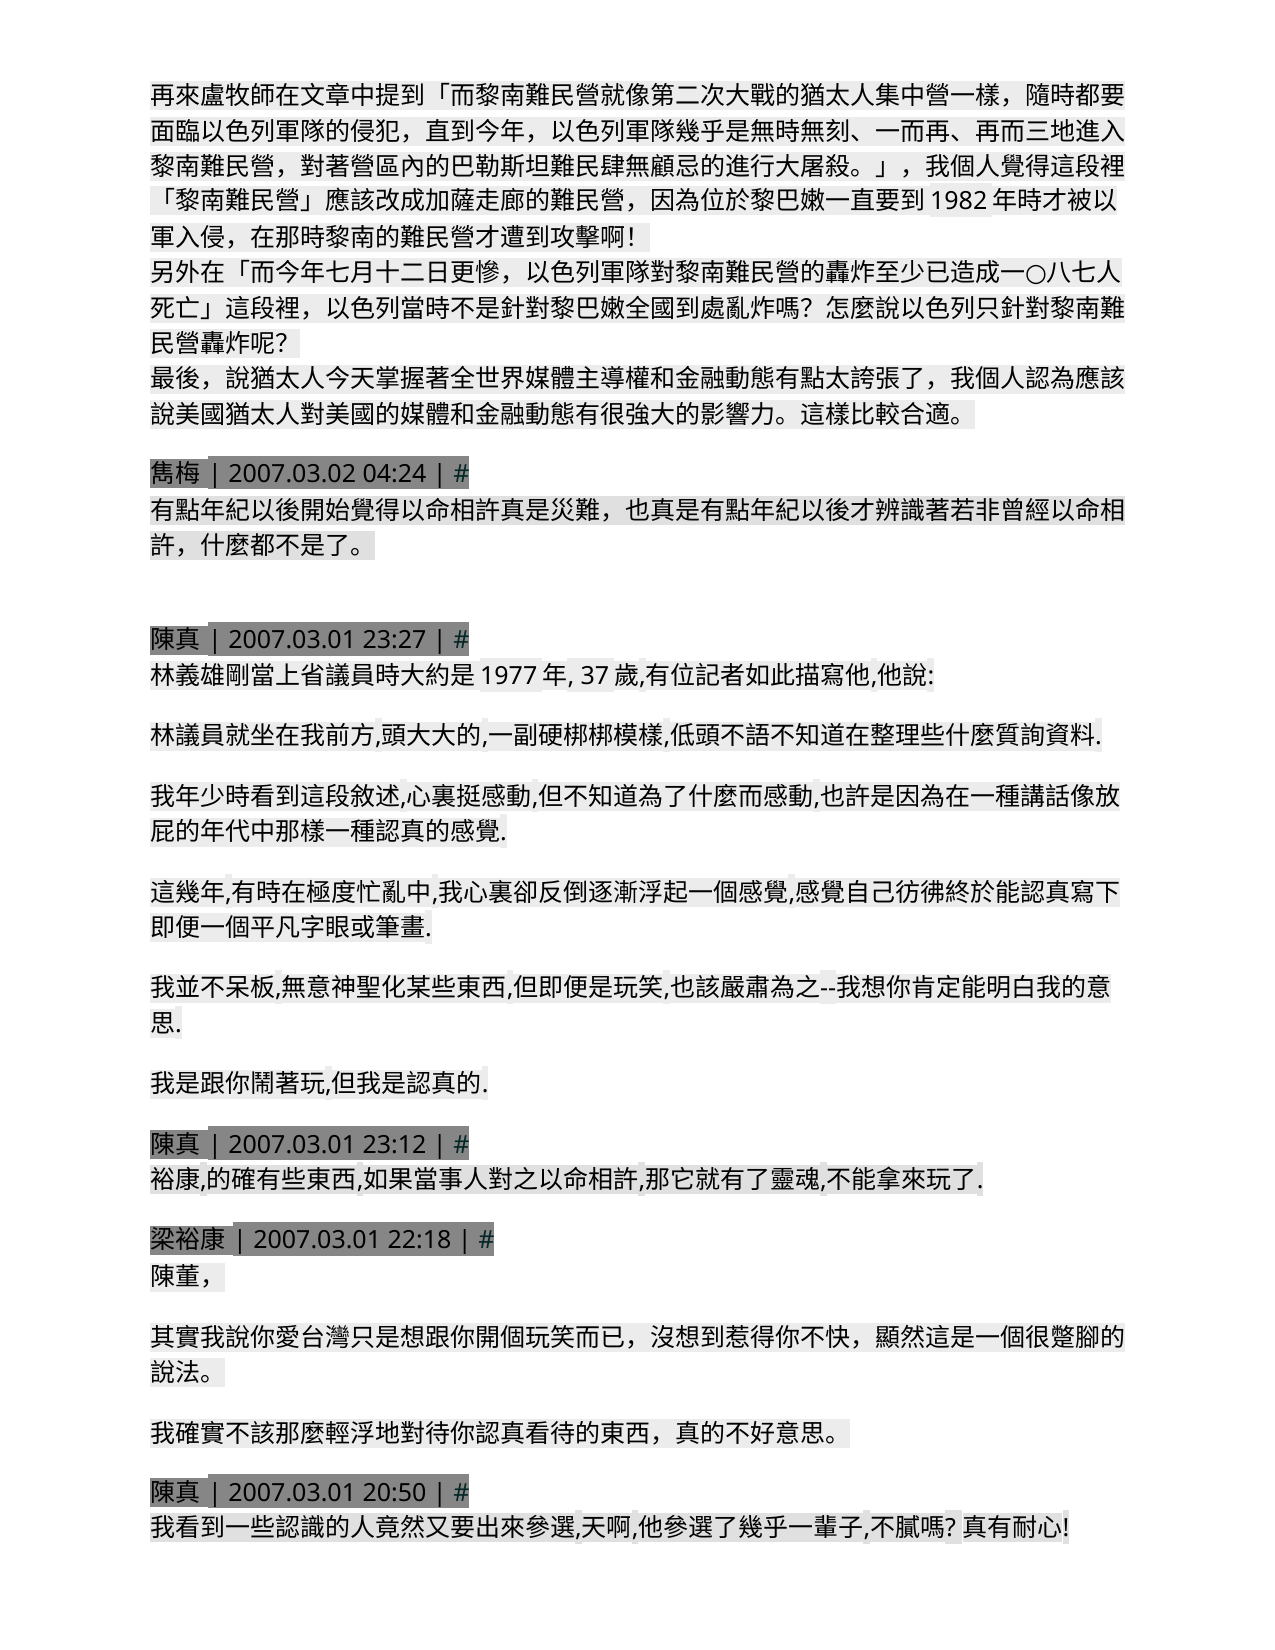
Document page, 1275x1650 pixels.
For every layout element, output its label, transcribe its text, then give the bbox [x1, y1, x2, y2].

text 我是跟你鬧著玩,但我是認真的. [150, 1064, 1125, 1100]
text 陳真 | 2007.03.01 23:12 | # [150, 1125, 1125, 1160]
text 裕康,的確有些東西,如果當事人對之以命相許,那它就有了靈魂,不能拿來玩了. [150, 1160, 1125, 1196]
text 我年少時看到這段敘述,心裏挺感動,但不知道為了什麼而感動,也許是因為在一種講話像放屁的年代中那樣一種認真的感覺. [150, 777, 1125, 848]
text 梁裕康 | 2007.03.01 22:18 | # [150, 1221, 1125, 1256]
text 陳真 | 2007.03.01 20:50 | # [150, 1473, 1125, 1508]
text 再來盧牧師在文章中提到「而黎南難民營就像第二次大戰的猶太人集中營一樣，隨時都要面臨以色列軍隊的侵犯，直到今年，以色列軍隊幾乎是無時無刻、一而再、再而三地進入黎南難民營，對著營區內的巴勒斯坦難民肆無顧忌的進行大屠殺。」，我個人覺得這段裡「黎南難民營」應該改成加薩走廊的難民營，因為位於黎巴嫩一直要到1982年時才被以軍入侵，在那時黎南的難民營才遭到攻擊啊！ 另外在「而今年七月十二日更慘，以色列軍隊對黎南難民營的轟炸至少已造成一○八七人死亡」這段裡，以色列當時不是針對黎巴嫩全國到處亂炸嗎？怎麼說以色列只針對黎南難民營轟炸呢？ 最後，說猶太人今天掌握著全世界媒體主導權和金融動態有點太誇張了，我個人認為應該說美國猶太人對美國的媒體和金融動態有很強大的影響力。這樣比較合適。 [150, 75, 1125, 429]
text 我確實不該那麼輕浮地對待你認真看待的東西，真的不好意思。 [150, 1412, 1125, 1448]
text 陳董， [150, 1256, 1125, 1292]
text 我看到一些認識的人竟然又要出來參選,天啊,他參選了幾乎一輩子,不膩嗎? 真有耐心! [150, 1508, 1125, 1544]
text 其實我說你愛台灣只是想跟你開個玩笑而已，沒想到惹得你不快，顯然這是一個很蹩腳的說法。 [150, 1317, 1125, 1387]
text 有點年紀以後開始覺得以命相許真是災難，也真是有點年紀以後才辨識著若非曾經以命相許，什麼都不是了。 [150, 489, 1125, 596]
text 林議員就坐在我前方,頭大大的,一副硬梆梆模樣,低頭不語不知道在整理些什麼質詢資料. [150, 717, 1125, 752]
text 雋梅 | 2007.03.02 04:24 | # [150, 454, 1125, 489]
text 林義雄剛當上省議員時大約是1977年, 37歲,有位記者如此描寫他,他說: [150, 656, 1125, 692]
text 陳真 | 2007.03.01 23:27 | # [150, 621, 1125, 656]
text 我並不呆板,無意神聖化某些東西,但即便是玩笑,也該嚴肅為之--我想你肯定能明白我的意思. [150, 969, 1125, 1039]
text 這幾年,有時在極度忙亂中,我心裏卻反倒逐漸浮起一個感覺,感覺自己彷彿終於能認真寫下即便一個平凡字眼或筆畫. [150, 873, 1125, 944]
